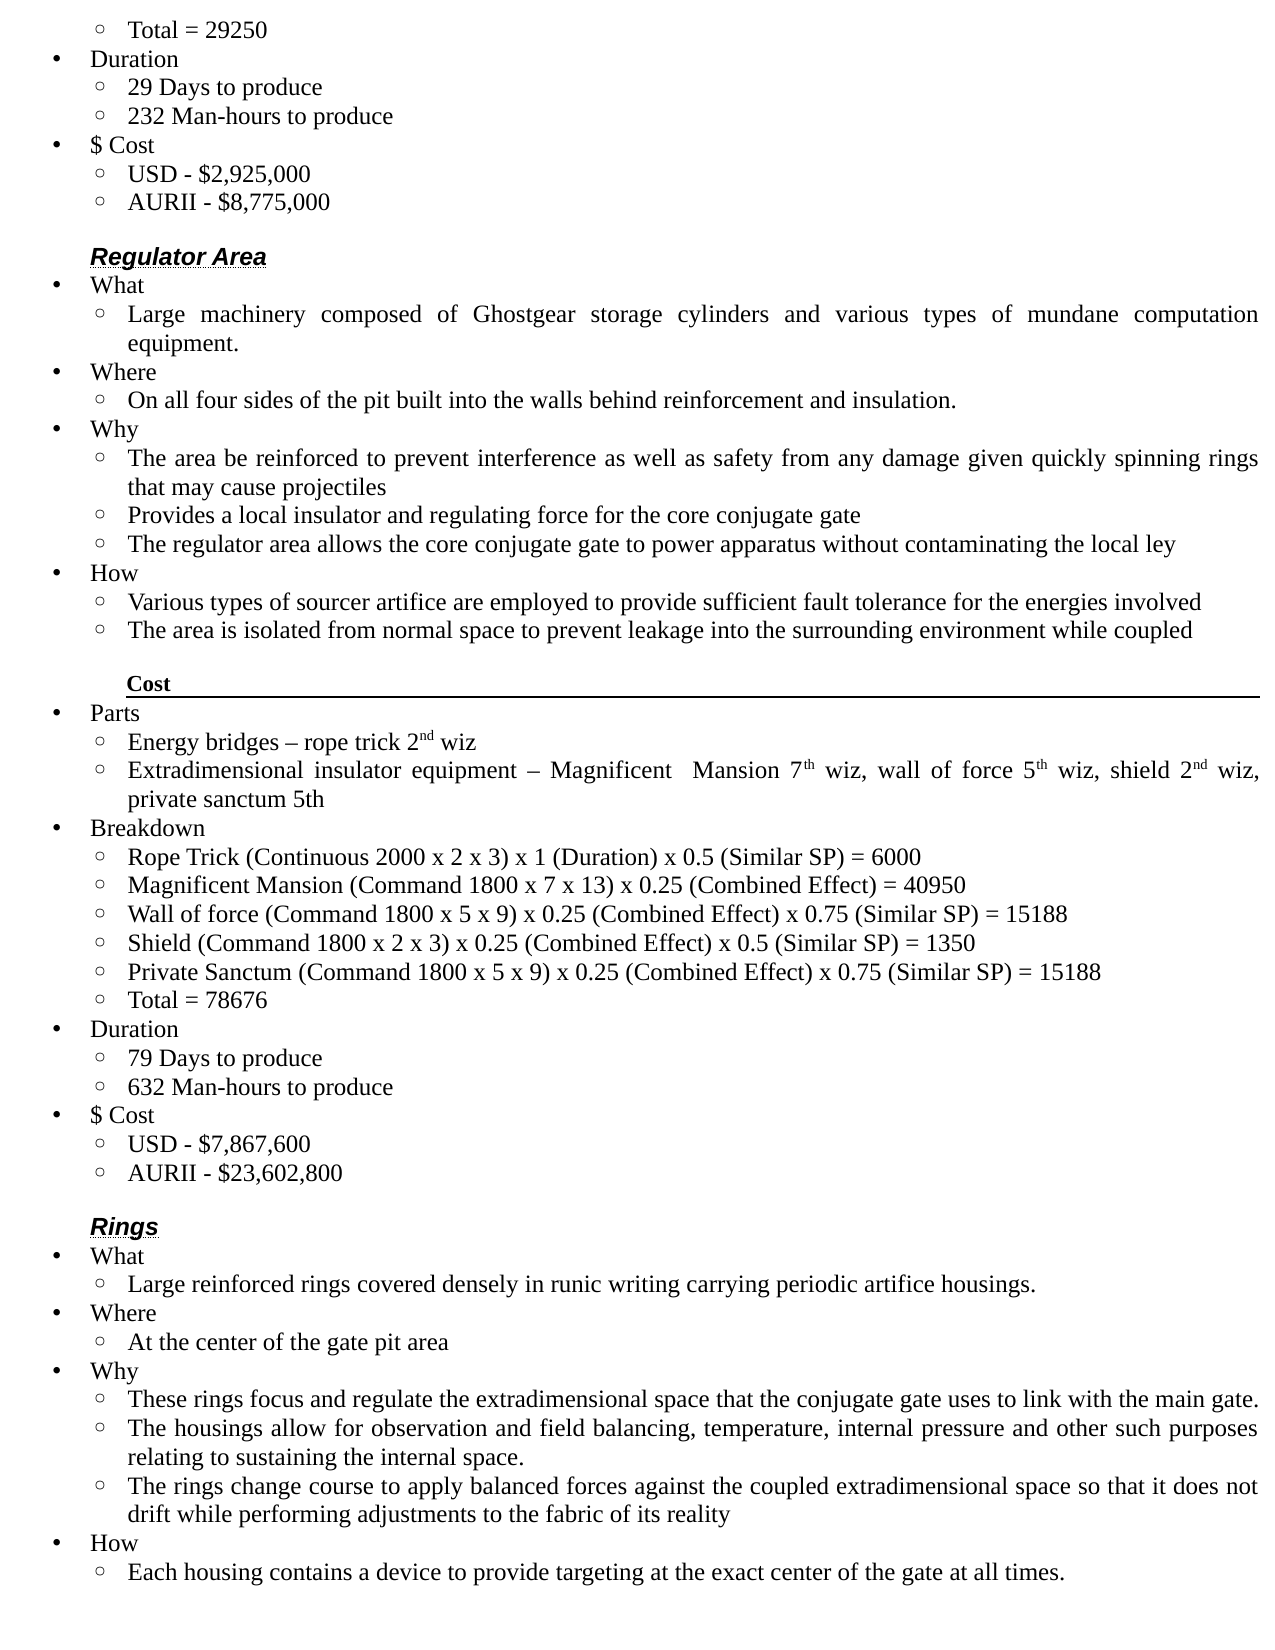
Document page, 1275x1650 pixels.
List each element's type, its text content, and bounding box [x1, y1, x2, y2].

list AURII - $8,775,000 [90, 187, 1260, 216]
list 79 Days to produce [90, 1043, 1260, 1072]
list The area is isolated from normal space to prevent leakage into the surrounding environment while coupled [90, 615, 1260, 644]
list Parts [52, 698, 1260, 727]
list Large machinery composed of Ghostgear storage cylinders and various types of mundane computation equipment. [90, 299, 1260, 357]
list Duration [52, 44, 1260, 72]
subtitle Cost [126, 669, 1260, 696]
list How [52, 1528, 1260, 1557]
list Total = 29250 [90, 15, 1260, 44]
list What [52, 270, 1260, 299]
subtitle Rings [90, 1212, 1260, 1241]
list Shield (Command 1800 x 2 x 3) x 0.25 (Combined Effect) x 0.5 (Similar SP) = 1350 [90, 928, 1260, 957]
list 29 Days to produce [90, 72, 1260, 101]
list At the center of the gate pit area [90, 1327, 1260, 1356]
list Breakdown [52, 813, 1260, 842]
list Energy bridges – rope trick 2nd wiz [90, 727, 1260, 756]
list 232 Man-hours to produce [90, 101, 1260, 130]
list Duration [52, 1014, 1260, 1043]
list Each housing contains a device to provide targeting at the exact center of the gate at all times. [90, 1557, 1260, 1586]
list The regulator area allows the core conjugate gate to power apparatus without contaminating the local ley [90, 529, 1260, 558]
list Wall of force (Command 1800 x 5 x 9) x 0.25 (Combined Effect) x 0.75 (Similar SP) = 15188 [90, 899, 1260, 928]
list The area be reinforced to prevent interference as well as safety from any damage given quickly spinning rings that may cause projectiles [90, 443, 1260, 500]
list $ Cost [52, 130, 1260, 159]
list $ Cost [52, 1101, 1260, 1129]
list USD - $7,867,600 [90, 1129, 1260, 1158]
subtitle Regulator area [90, 242, 1260, 270]
list How [52, 558, 1260, 587]
list Private Sanctum (Command 1800 x 5 x 9) x 0.25 (Combined Effect) x 0.75 (Similar SP) = 15188 [90, 957, 1260, 986]
list On all four sides of the pit built into the walls behind reinforcement and insulation. [90, 385, 1260, 414]
list The rings change course to apply balanced forces against the coupled extradimensional space so that it does not drift while performing adjustments to the fabric of its reality [90, 1471, 1260, 1528]
list Rope Trick (Continuous 2000 x 2 x 3) x 1 (Duration) x 0.5 (Similar SP) = 6000 [90, 842, 1260, 871]
list Why [52, 414, 1260, 443]
list Provides a local insulator and regulating force for the core conjugate gate [90, 500, 1260, 529]
list Various types of sourcer artifice are employed to provide sufficient fault tolerance for the energies involved [90, 587, 1260, 615]
list 632 Man-hours to produce [90, 1072, 1260, 1101]
list Where [52, 357, 1260, 385]
list Large reinforced rings covered densely in runic writing carrying periodic artifice housings. [90, 1269, 1260, 1298]
list Total = 78676 [90, 986, 1260, 1014]
list Why [52, 1356, 1260, 1384]
list Extradimensional insulator equipment – Magnificent Mansion 7th wiz, wall of force 5th wiz, shield 2nd wiz, private sanctum 5th [90, 756, 1260, 813]
list The housings allow for observation and field balancing, temperature, internal pressure and other such purposes relating to sustaining the internal space. [90, 1413, 1260, 1471]
list Magnificent Mansion (Command 1800 x 7 x 13) x 0.25 (Combined Effect) = 40950 [90, 871, 1260, 899]
list USD - $2,925,000 [90, 159, 1260, 187]
list What [52, 1241, 1260, 1269]
list These rings focus and regulate the extradimensional space that the conjugate gate uses to link with the main gate. [90, 1384, 1260, 1413]
list Where [52, 1298, 1260, 1327]
list AURII - $23,602,800 [90, 1158, 1260, 1187]
